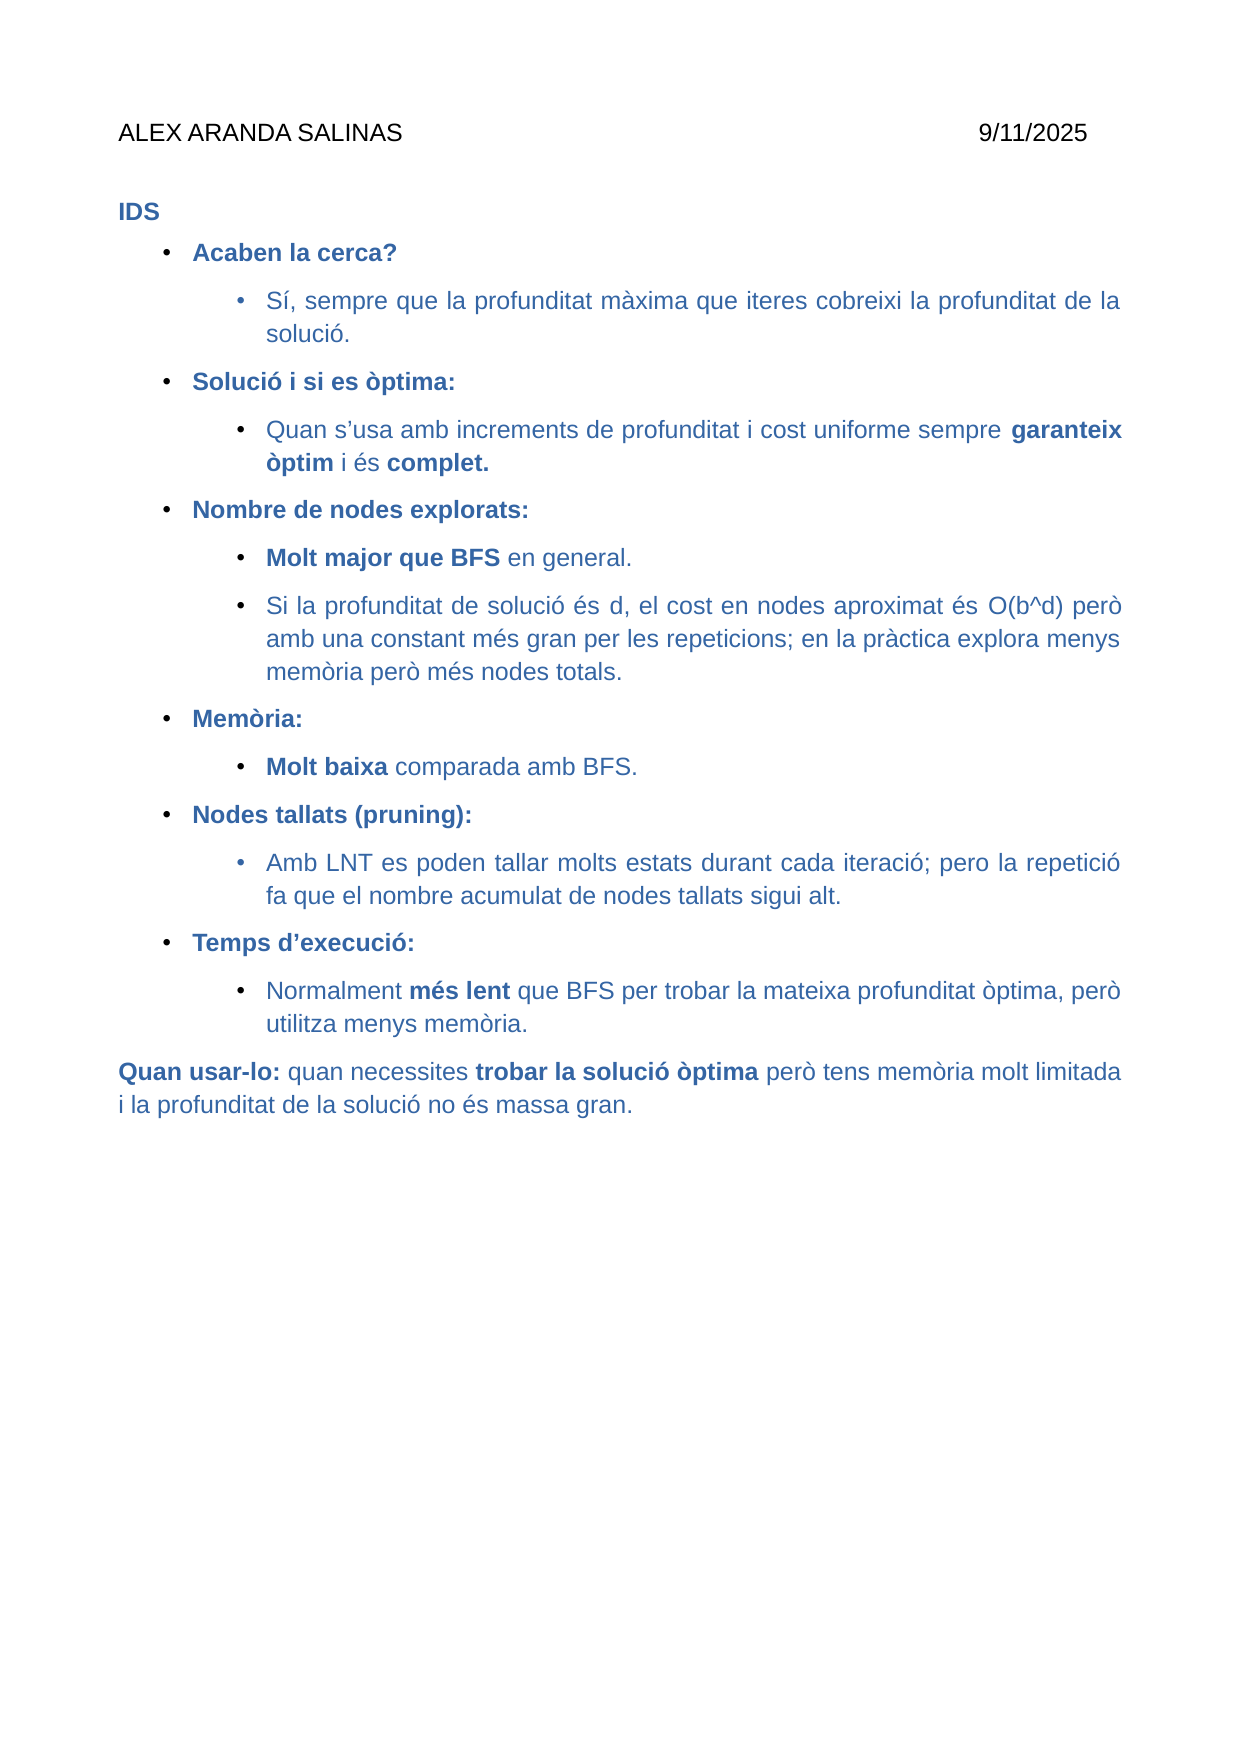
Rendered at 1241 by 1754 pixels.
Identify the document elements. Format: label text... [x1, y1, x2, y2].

list Molt baixa comparada amb BFS. [236, 752, 1122, 781]
list Sí, sempre que la profunditat màxima que iteres cobreixi la profunditat de la solució. [236, 286, 1122, 348]
list Normalment més lent que BFS per trobar la mateixa profunditat òptima, però utilitza menys memòria. [236, 976, 1122, 1038]
text Quan usar-lo: quan necessites trobar la solució òptima però tens memòria molt limitada i la profunditat de la solució no és massa gran. [118, 1057, 1122, 1118]
list Quan s’usa amb increments de profunditat i cost uniforme sempre garanteix òptim i és complet. [236, 414, 1122, 476]
list Memòria: [162, 704, 1122, 733]
list Amb LNT es poden tallar molts estats durant cada iteració; pero la repetició fa que el nombre acumulat de nodes tallats sigui alt. [236, 848, 1122, 909]
list Molt major que BFS en general. [236, 543, 1122, 572]
subtitle IDS [118, 197, 1122, 226]
list Acaben la cerca? [162, 238, 1122, 267]
list Solució i si es òptima: [162, 367, 1122, 396]
list Si la profunditat de solució és d, el cost en nodes aproximat és O(b^d) però amb una constant més gran per les repeticions; en la pràctica explora menys memòria però més nodes totals. [236, 591, 1122, 686]
list Nodes tallats (pruning): [162, 800, 1122, 829]
list Nombre de nodes explorats: [162, 495, 1122, 524]
list Temps d’execució: [162, 928, 1122, 957]
